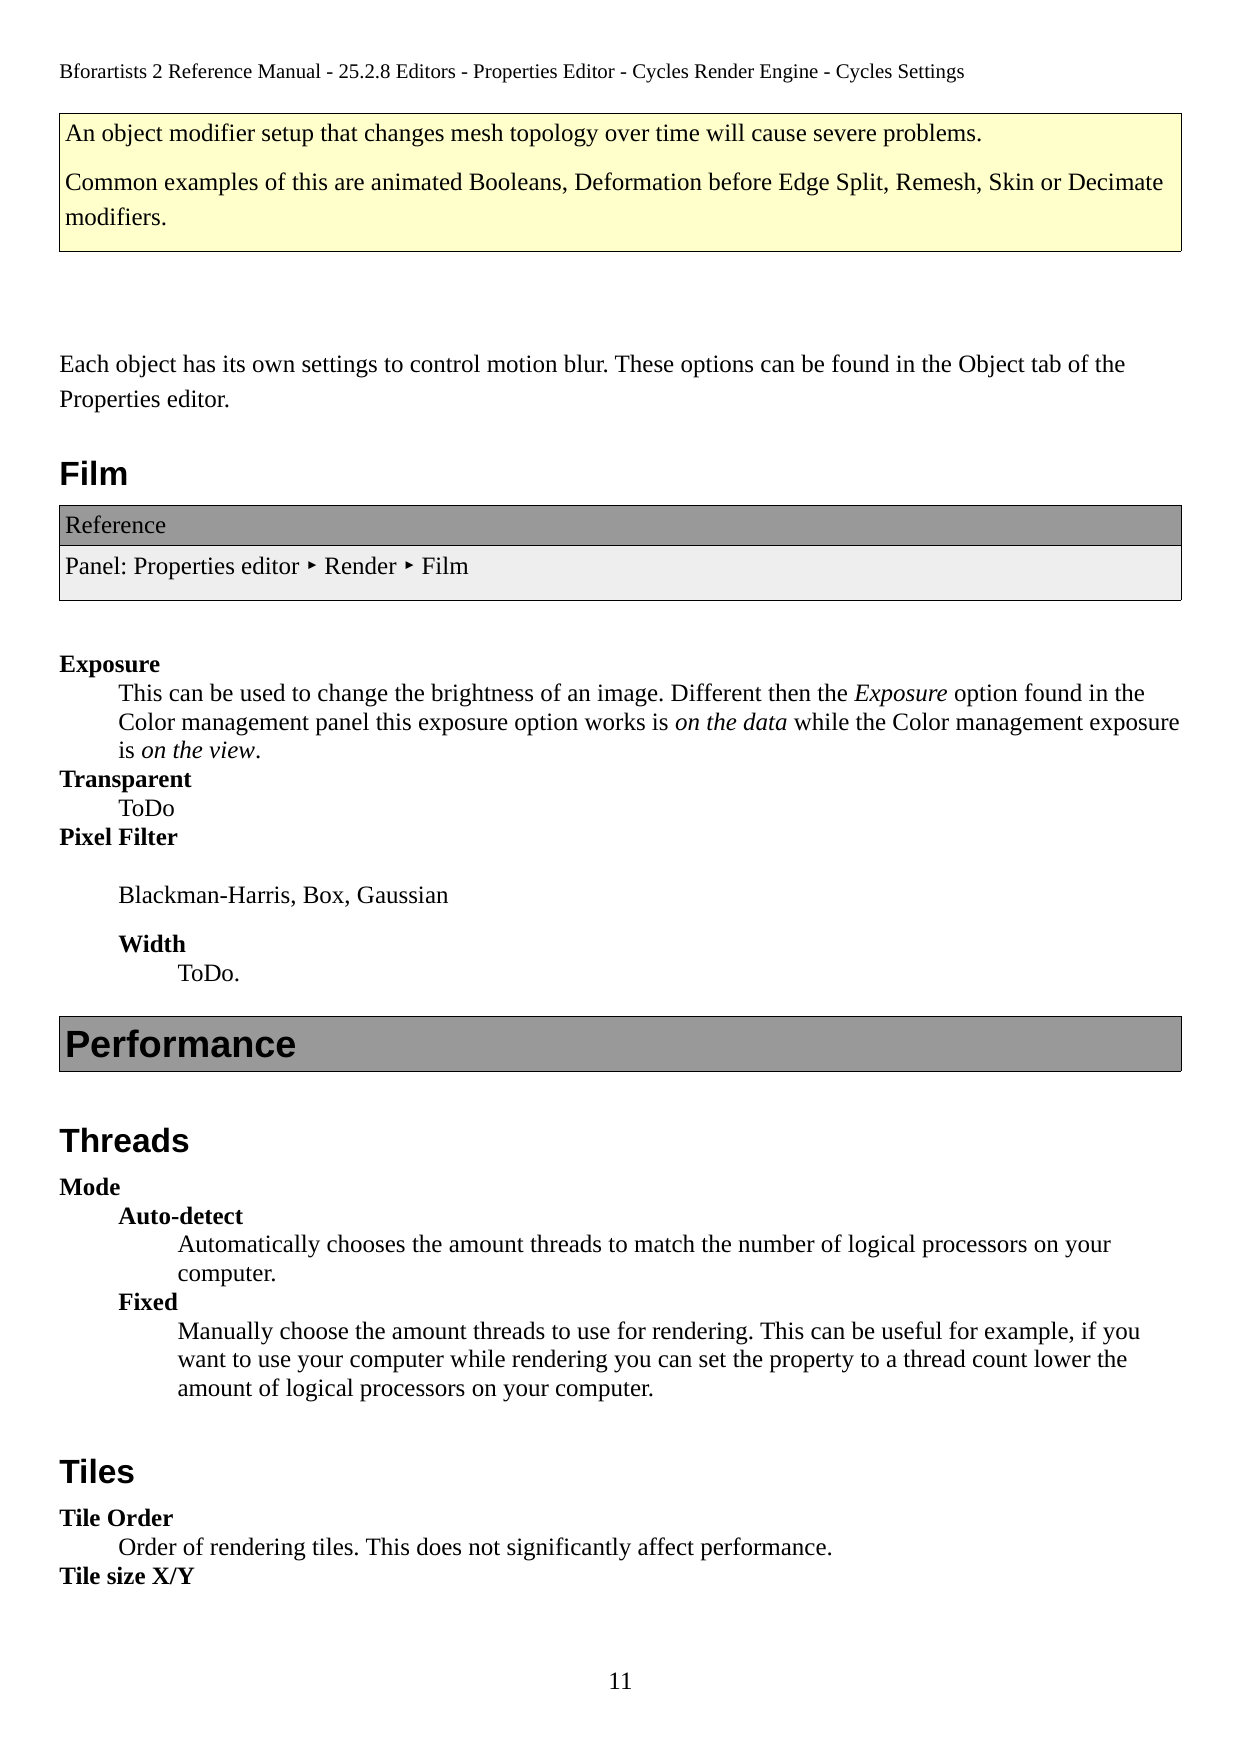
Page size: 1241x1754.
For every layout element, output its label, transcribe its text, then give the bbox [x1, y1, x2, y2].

list ToDo. [177, 958, 1181, 986]
subtitle Width [118, 929, 1181, 958]
list Manually choose the amount threads to use for rendering. This can be useful for example, if you want to use your computer while rendering you can set the property to a thread count lower the amount of logical processors on your computer. [177, 1316, 1181, 1402]
subtitle Mode [59, 1172, 1181, 1201]
subtitle Exposure [59, 649, 1181, 678]
subtitle Fixed [118, 1287, 1181, 1316]
table_header Reference [60, 506, 1181, 545]
table_cell Panel: Properties editor ‣ Render ‣ Film [60, 546, 1181, 600]
table_header Performance [60, 1017, 1181, 1071]
text Blackman-Harris, Box, Gaussian [118, 880, 1181, 909]
subtitle Transparent [59, 764, 1181, 793]
list ToDo [118, 793, 1181, 822]
subtitle Auto-detect [118, 1201, 1181, 1229]
subtitle Film [59, 454, 1181, 492]
subtitle Tiles [59, 1452, 1181, 1491]
subtitle Tile size X/Y [59, 1561, 1181, 1590]
list Automatically chooses the amount threads to match the number of logical processors on your computer. [177, 1229, 1181, 1287]
subtitle Threads [59, 1121, 1181, 1159]
list Order of rendering tiles. This does not significantly affect performance. [118, 1532, 1181, 1561]
text Each object has its own settings to control motion blur. These options can be found in the Object tab of the Properties editor. [59, 349, 1181, 412]
table_cell An object modifier setup that changes mesh topology over time will cause severe problems. Common examples of this are animated Booleans, Deformation before Edge Split, Remesh, Skin or Decimate modifiers. [60, 114, 1181, 251]
list This can be used to change the brightness of an image. Different then the Exposure option found in the Color management panel this exposure option works is on the data while the Color management exposure is on the view. [118, 678, 1181, 764]
subtitle Tile Order [59, 1503, 1181, 1532]
subtitle Pixel Filter [59, 822, 1181, 850]
